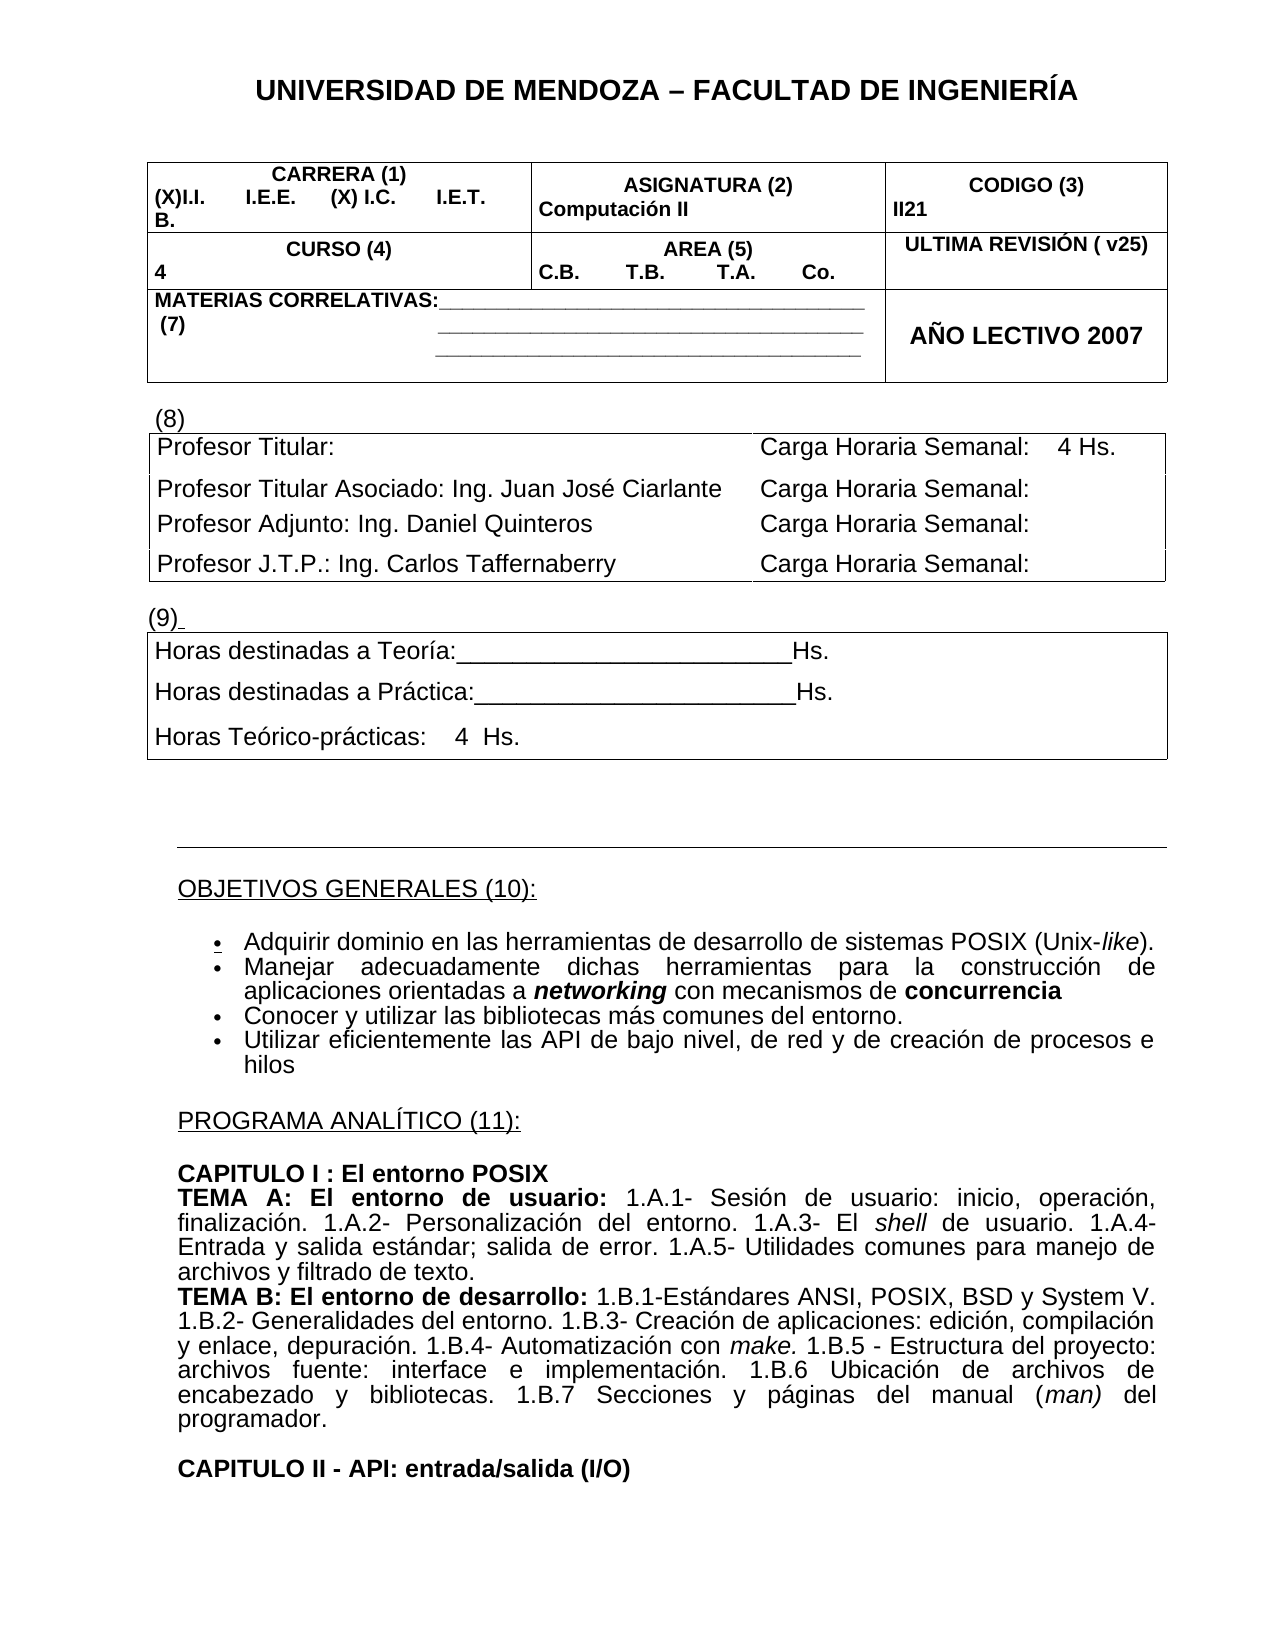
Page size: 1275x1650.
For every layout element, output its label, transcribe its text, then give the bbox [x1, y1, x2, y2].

table_cell AÑO LECTIVO 2007 [886, 290, 1167, 382]
text TEMA A: El entorno de usuario: 1.A.1- Sesión de usuario: inicio, operación, finalización. 1.A.2- Personalización del entorno. 1.A.3- El shell de usuario. 1.A.4- Entrada y salida estándar; salida de error. 1.A.5- Utilidades comunes para manejo de archivos y filtrado de texto. [177, 1187, 1157, 1285]
table_cell ULTIMA REVISIÓN (JuanJo v25) [886, 233, 1167, 289]
title UNIVERSIDAD DE MENDOZA – FACULTAD DE INGENIERÍA [177, 74, 1157, 107]
table_header Carga Horaria Semanal: 4 Hs. [753, 434, 1165, 474]
table_cell Horas Teórico-prácticas: 4 Hs. [148, 714, 1167, 759]
text (9) [148, 604, 1167, 632]
list Utilizar eficientemente las API de bajo nivel, de red y de creación de procesos e hilos [214, 1029, 1157, 1078]
table_cell Profesor Adjunto: Ing. Daniel Quinteros [150, 510, 752, 549]
table_header CODIGO (3) II21 [886, 163, 1167, 232]
table_header Horas destinadas a Teoría:________________________Hs. [148, 633, 1167, 669]
text OBJETIVOS GENERALES (10): [177, 875, 1157, 903]
text CAPITULO II - API: entrada/salida (I/O) [177, 1457, 1157, 1482]
text PROGRAMA ANALÍTICO (11): [177, 1106, 1157, 1134]
table_cell Carga Horaria Semanal: [753, 475, 1165, 510]
list Manejar adecuadamente dichas herramientas para la construcción de aplicaciones orientadas a networking con mecanismos de concurrencia [214, 956, 1157, 1005]
table_cell Carga Horaria Semanal: [753, 510, 1165, 549]
list Adquirir dominio en las herramientas de desarrollo de sistemas POSIX (Unix-like). [214, 931, 1157, 956]
text TEMA B: El entorno de desarrollo: 1.B.1-Estándares ANSI, POSIX, BSD y System V. 1.B.2- Generalidades del entorno. 1.B.3- Creación de aplicaciones: edición, compilación y enlace, depuración. 1.B.4- Automatización con make. 1.B.5 - Estructura del proyecto: archivos fuente: interface e implementación. 1.B.6 Ubicación de archivos de encabezado y bibliotecas. 1.B.7 Secciones y páginas del manual (man) del programador. [177, 1285, 1157, 1433]
table_cell AREA (5) C.B. T.B. T.A. Co. [532, 233, 885, 289]
text CAPITULO I : El entorno POSIX [177, 1162, 1157, 1187]
table_cell Profesor Titular Asociado: Ing. Juan José Ciarlante [150, 475, 752, 510]
text (8) [148, 405, 1157, 433]
table_cell CURSO (4) 4 [148, 233, 531, 289]
table_cell MATERIAS CORRELATIVAS:_____________________________________ (7) _____________________________________ _____________________________________ [148, 290, 885, 382]
table_cell Profesor J.T.P.: Ing. Carlos Taffernaberry [150, 550, 752, 581]
list Conocer y utilizar las bibliotecas más comunes del entorno. [214, 1005, 1157, 1029]
table_header CARRERA (1) (X)I.I. I.E.E. (X) I.C. I.E.T. B. [148, 163, 531, 232]
table_cell Horas destinadas a Práctica:_______________________Hs. [148, 669, 1167, 714]
table_cell Carga Horaria Semanal: [753, 550, 1165, 581]
table_header Profesor Titular: [150, 434, 752, 474]
table_header ASIGNATURA (2) Computación II [532, 163, 885, 232]
